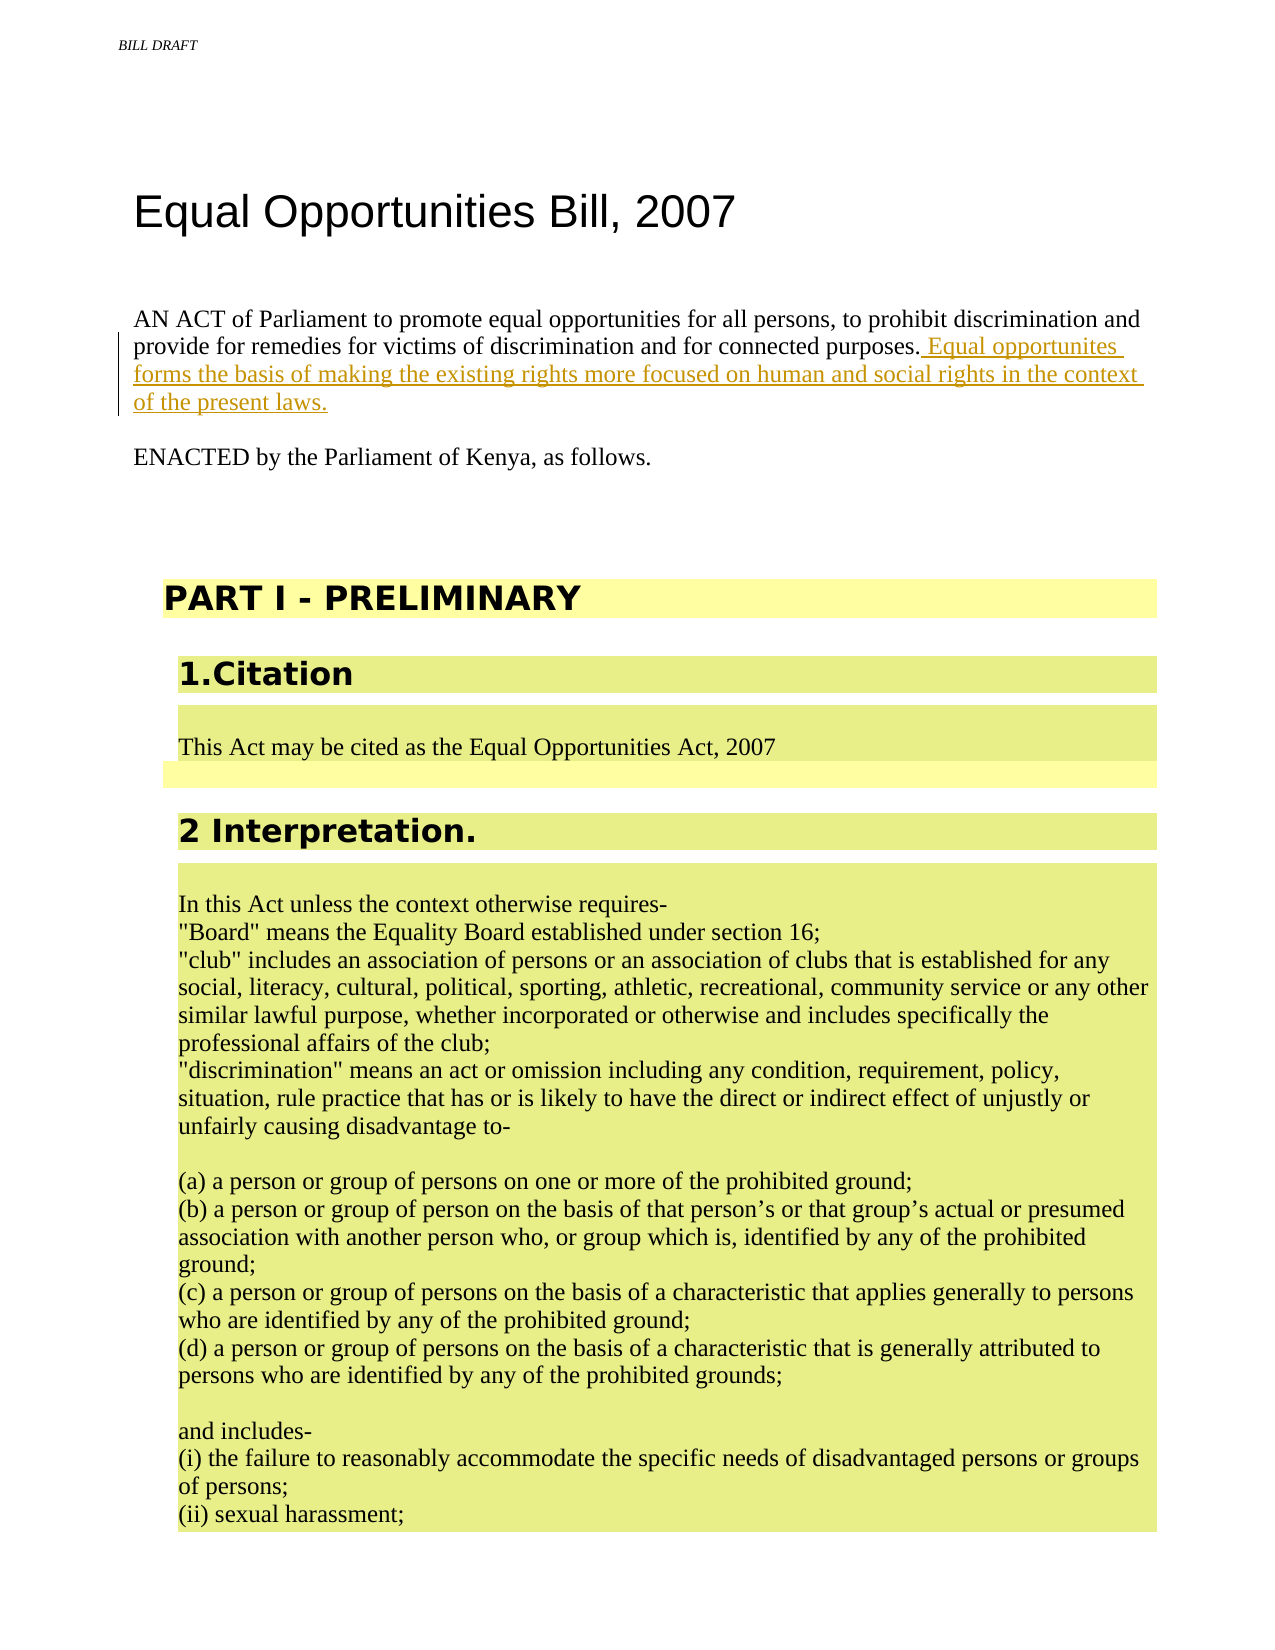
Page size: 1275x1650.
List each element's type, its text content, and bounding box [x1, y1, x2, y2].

text "Board" means the Equality Board established under section 16; [178, 918, 1157, 946]
text and includes- [178, 1417, 1157, 1444]
text In this Act unless the context otherwise requires- [178, 890, 1157, 918]
text This Act may be cited as the Equal Opportunities Act, 2007 [178, 733, 1157, 761]
subtitle 1.Citation [178, 656, 1157, 693]
text (d) a person or group of persons on the basis of a characteristic that is generally attributed to persons who are identified by any of the prohibited grounds; [178, 1334, 1157, 1389]
subtitle PART I - PRELIMINARY [163, 579, 1157, 618]
text ENACTED by the Parliament of Kenya, as follows. [133, 443, 1157, 471]
text (b) a person or group of person on the basis of that person’s or that group’s actual or presumed association with another person who, or group which is, identified by any of the prohibited ground; [178, 1195, 1157, 1278]
text (ii) sexual harassment; [178, 1500, 1157, 1528]
text (i) the failure to reasonably accommodate the specific needs of disadvantaged persons or groups of persons; [178, 1444, 1157, 1500]
text "club" includes an association of persons or an association of clubs that is established for any social, literacy, cultural, political, sporting, athletic, recreational, community service or any other similar lawful purpose, whether incorporated or otherwise and includes specifically the professional affairs of the club; [178, 946, 1157, 1057]
subtitle Equal Opportunities Bill, 2007 [133, 186, 1157, 237]
text (a) a person or group of persons on one or more of the prohibited ground; [178, 1167, 1157, 1195]
text AN ACT of Parliament to promote equal opportunities for all persons, to prohibit discrimination and provide for remedies for victims of discrimination and for connected purposes. Equal opportunites forms the basis of making the existing rights more focused on human and social rights in the context of the present laws. [133, 305, 1157, 416]
text "discrimination" means an act or omission including any condition, requirement, policy, situation, rule practice that has or is likely to have the direct or indirect effect of unjustly or unfairly causing disadvantage to- [178, 1057, 1157, 1140]
subtitle 2 Interpretation. [178, 813, 1157, 850]
text (c) a person or group of persons on the basis of a characteristic that applies generally to persons who are identified by any of the prohibited ground; [178, 1278, 1157, 1334]
